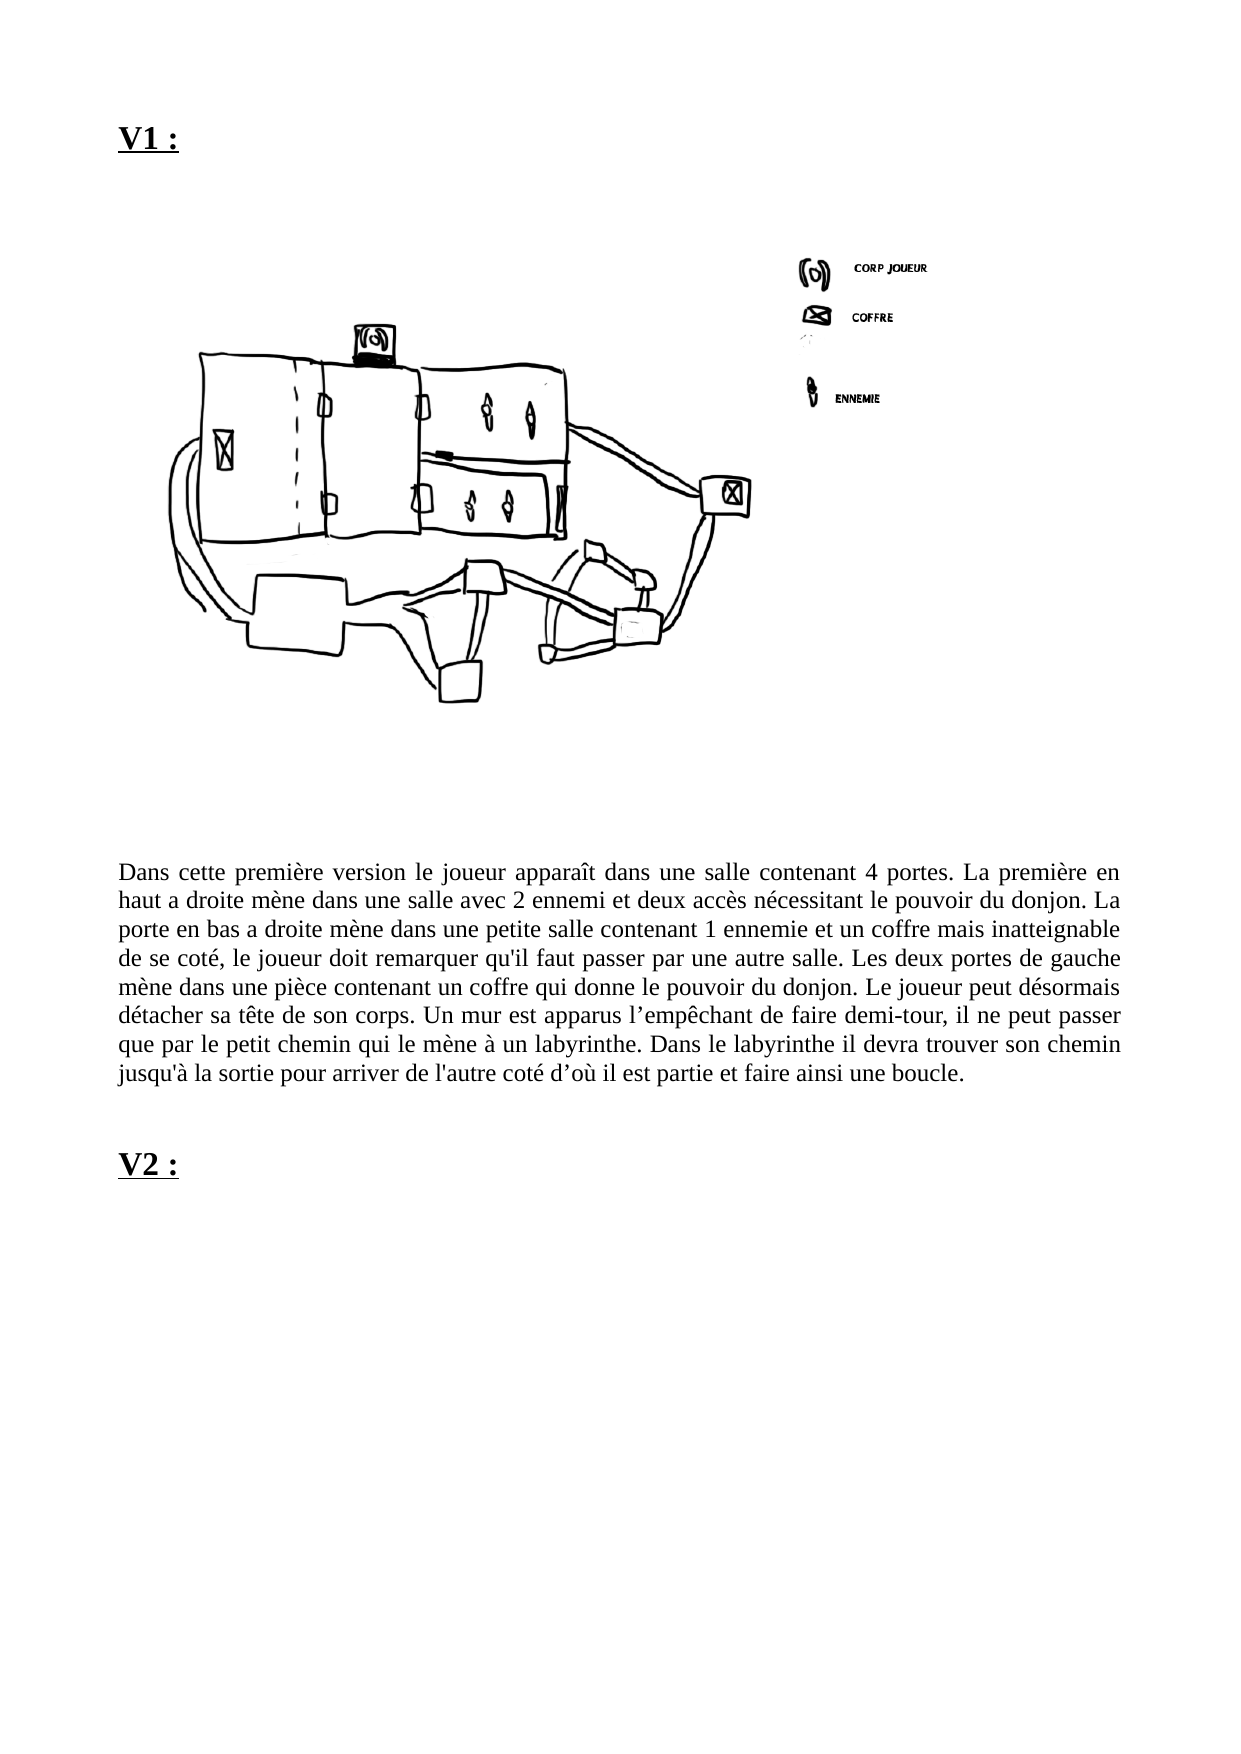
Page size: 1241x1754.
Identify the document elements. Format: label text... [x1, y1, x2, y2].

text V1 : [118, 118, 1122, 156]
text Dans cette première version le joueur apparaît dans une salle contenant 4 portes. La première en haut a droite mène dans une salle avec 2 ennemi et deux accès nécessitant le pouvoir du donjon. La porte en bas a droite mène dans une petite salle contenant 1 ennemie et un coffre mais inatteignable de se coté, le joueur doit remarquer qu'il faut passer par une autre salle. Les deux portes de gauche mène dans une pièce contenant un coffre qui donne le pouvoir du donjon. Le joueur peut désormais détacher sa tête de son corps. Un mur est apparus l’empêchant de faire demi-tour, il ne peut passer que par le petit chemin qui le mène à un labyrinthe. Dans le labyrinthe il devra trouver son chemin jusqu'à la sortie pour arriver de l'autre coté d’où il est partie et faire ainsi une boucle. [118, 857, 1122, 1087]
text V2 : [118, 1144, 1122, 1183]
picture [125, 193, 1129, 781]
